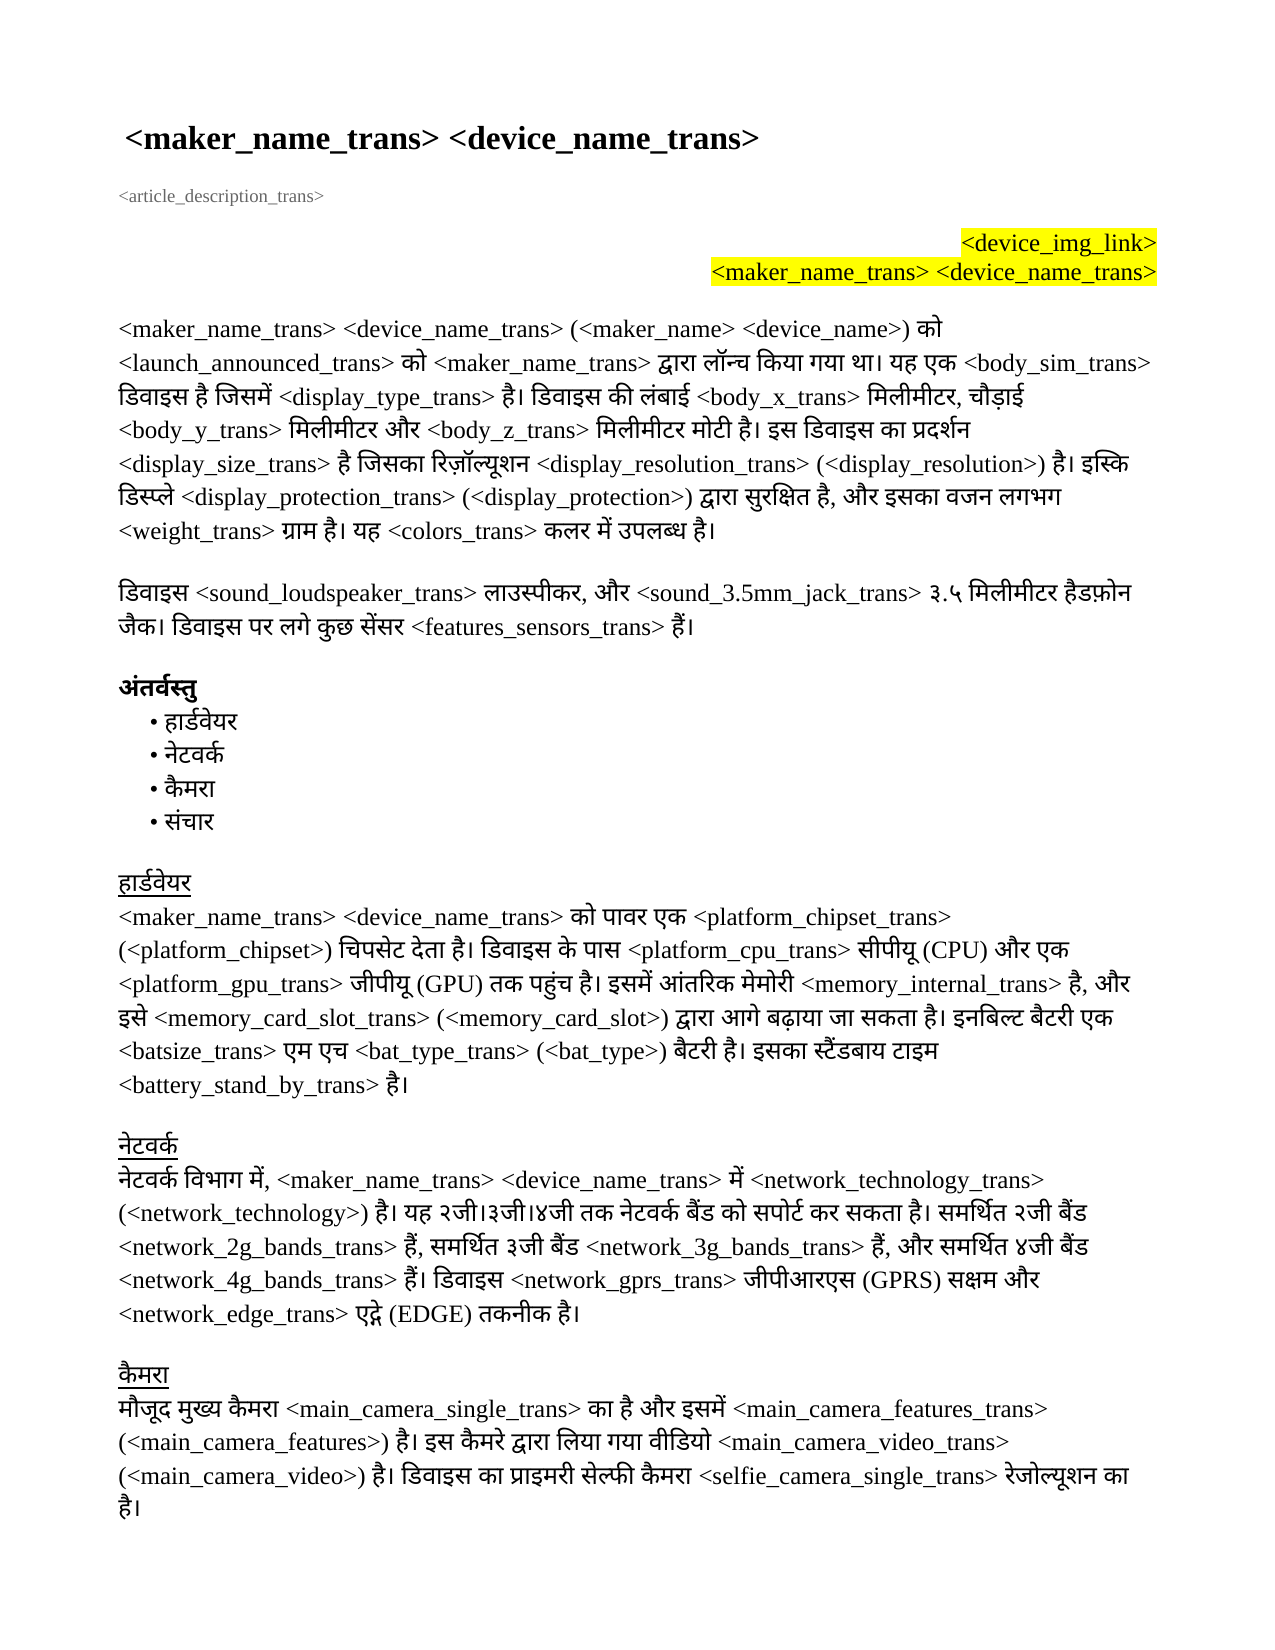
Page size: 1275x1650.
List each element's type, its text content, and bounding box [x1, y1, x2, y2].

text <device_img_link> [118, 228, 1157, 257]
text • संचार [118, 807, 1157, 841]
text <maker_name_trans> <device_name_trans> [118, 257, 1157, 286]
text • नेटवर्क [118, 740, 1157, 774]
text अंतर्वस्तु [118, 674, 1157, 707]
text • कैमरा [118, 774, 1157, 807]
text नेटवर्क विभाग में, <maker_name_trans> <device_name_trans> में <network_technology_trans> (<network_technology>) है। यह २जी।३जी।४जी तक नेटवर्क बैंड को सपोर्ट कर सकता है। समर्थित २जी बैंड <network_2g_bands_trans> हैं, समर्थित ३जी बैंड <network_3g_bands_trans> हैं, और समर्थित ४जी बैंड <network_4g_bands_trans> हैं। डिवाइस <network_gprs_trans> जीपीआरएस (GPRS) सक्षम और <network_edge_trans> एद्गे (EDGE) तकनीक है। [118, 1165, 1157, 1332]
text नेटवर्क [118, 1132, 1157, 1165]
text कैमरा [118, 1361, 1157, 1394]
text हार्डवेयर [118, 869, 1157, 902]
text मौजूद मुख्य कैमरा <main_camera_single_trans> का है और इसमें <main_camera_features_trans> (<main_camera_features>) है। इस कैमरे द्वारा लिया गया वीडियो <main_camera_video_trans> (<main_camera_video>) है। डिवाइस का प्राइमरी सेल्फी कैमरा <selfie_camera_single_trans> रेजोल्यूशन का है। [118, 1394, 1157, 1527]
text <maker_name_trans> <device_name_trans> [118, 118, 1157, 156]
text <article_description_trans> [118, 185, 1157, 207]
text • हार्डवेयर [118, 707, 1157, 740]
text डिवाइस <sound_loudspeaker_trans> लाउस्पीकर, और <sound_3.5mm_jack_trans> ३.५ मिलीमीटर हैडफ़ोन जैक। डिवाइस पर लगे कुछ सेंसर <features_sensors_trans> हैं। [118, 578, 1157, 645]
text <maker_name_trans> <device_name_trans> (<maker_name> <device_name>) को <launch_announced_trans> को <maker_name_trans> द्वारा लॉन्‍च किया गया था। यह एक <body_sim_trans> डिवाइस है जिसमें <display_type_trans> है। डिवाइस की लंबाई <body_x_trans> मिलीमीटर, चौड़ाई <body_y_trans> मिलीमीटर और <body_z_trans> मिलीमीटर मोटी है। इस डिवाइस का प्रदर्शन <display_size_trans> है जिसका रिज़ॉल्यूशन <display_resolution_trans> (<display_resolution>) है। इस्कि डिस्प्ले <display_protection_trans> (<display_protection>) द्वारा सुरक्षित है, और इसका वजन लगभग <weight_trans> ग्राम है। यह <colors_trans> कलर में उपलब्ध है। [118, 314, 1157, 549]
text <maker_name_trans> <device_name_trans> को पावर एक <platform_chipset_trans> (<platform_chipset>) चिपसेट देता है। डिवाइस के पास <platform_cpu_trans> सीपीयू (CPU) और एक <platform_gpu_trans> जीपीयू (GPU) तक पहुंच है। इसमें आंतरिक मेमोरी <memory_internal_trans> है, और इसे <memory_card_slot_trans> (<memory_card_slot>) द्वारा आगे बढ़ाया जा सकता है। इनबिल्ट बैटरी एक <batsize_trans> एम एच <bat_type_trans> (<bat_type>) बैटरी है। इसका स्टैंडबाय टाइम <battery_stand_by_trans> है। [118, 902, 1157, 1103]
